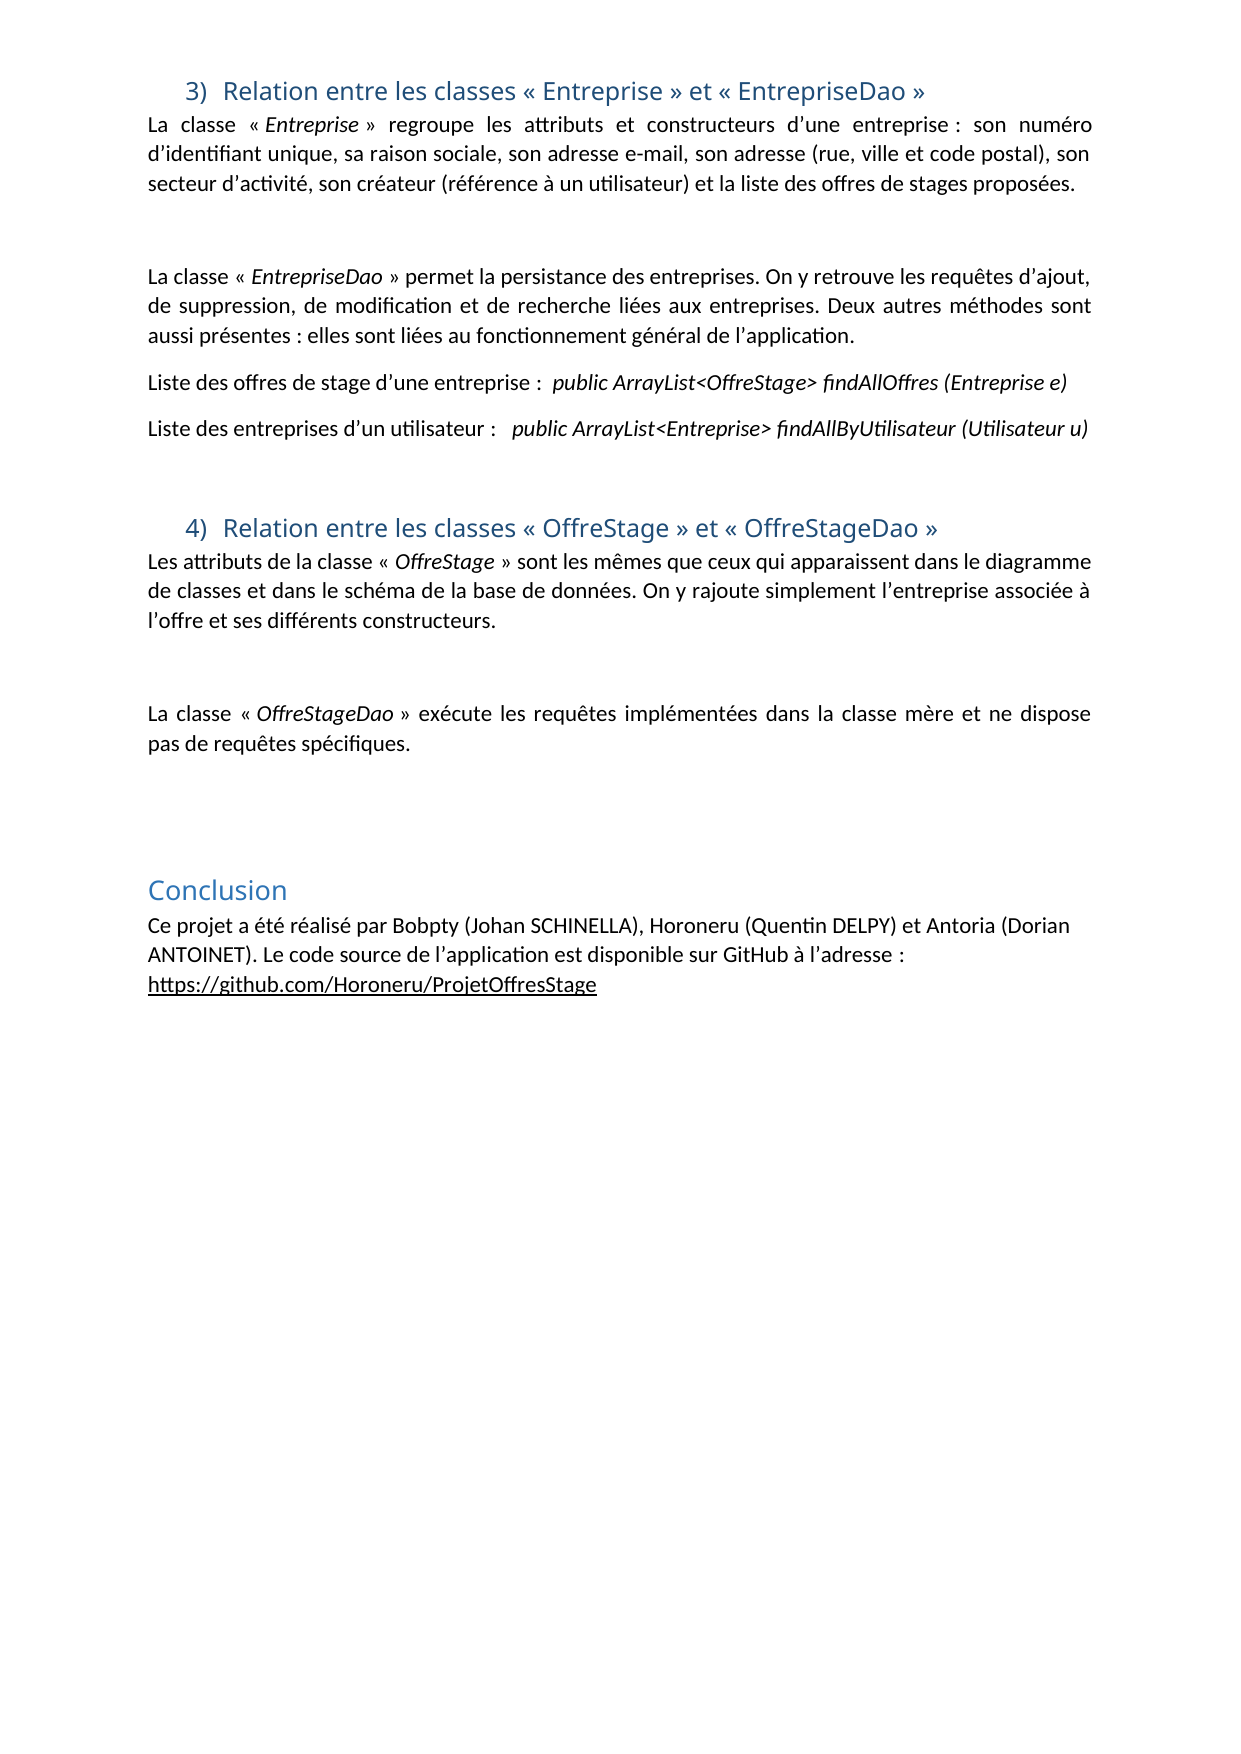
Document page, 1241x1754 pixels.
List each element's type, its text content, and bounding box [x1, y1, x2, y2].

text La classe « Entreprise » regroupe les attributs et constructeurs d’une entreprise : son numéro d’identifiant unique, sa raison sociale, son adresse e-mail, son adresse (rue, ville et code postal), son secteur d’activité, son créateur (référence à un utilisateur) et la liste des offres de stages proposées. [148, 110, 1093, 197]
text Liste des offres de stage d’une entreprise : public ArrayList<OffreStage> findAllOffres (Entreprise e) [148, 368, 1093, 396]
text Les attributs de la classe « OffreStage » sont les mêmes que ceux qui apparaissent dans le diagramme de classes et dans le schéma de la base de données. On y rajoute simplement l’entreprise associée à l’offre et ses différents constructeurs. [148, 547, 1093, 634]
text La classe « EntrepriseDao » permet la persistance des entreprises. On y retrouve les requêtes d’ajout, de suppression, de modification et de recherche liées aux entreprises. Deux autres méthodes sont aussi présentes : elles sont liées au fonctionnement général de l’application. [148, 262, 1093, 349]
text La classe « OffreStageDao » exécute les requêtes implémentées dans la classe mère et ne dispose pas de requêtes spécifiques. [148, 699, 1093, 757]
text Ce projet a été réalisé par Bobpty (Johan SCHINELLA), Horoneru (Quentin DELPY) et Antoria (Dorian ANTOINET). Le code source de l’application est disponible sur GitHub à l’adresse : https://github.com/Horoneru/ProjetOffresStage [148, 911, 1093, 998]
list Relation entre les classes « OffreStage » et « OffreStageDao » [185, 511, 1093, 545]
text Liste des entreprises d’un utilisateur : public ArrayList<Entreprise> findAllByUtilisateur (Utilisateur u) [148, 414, 1093, 442]
list Relation entre les classes « Entreprise » et « EntrepriseDao » [185, 74, 1093, 108]
subtitle Conclusion [148, 872, 1093, 909]
